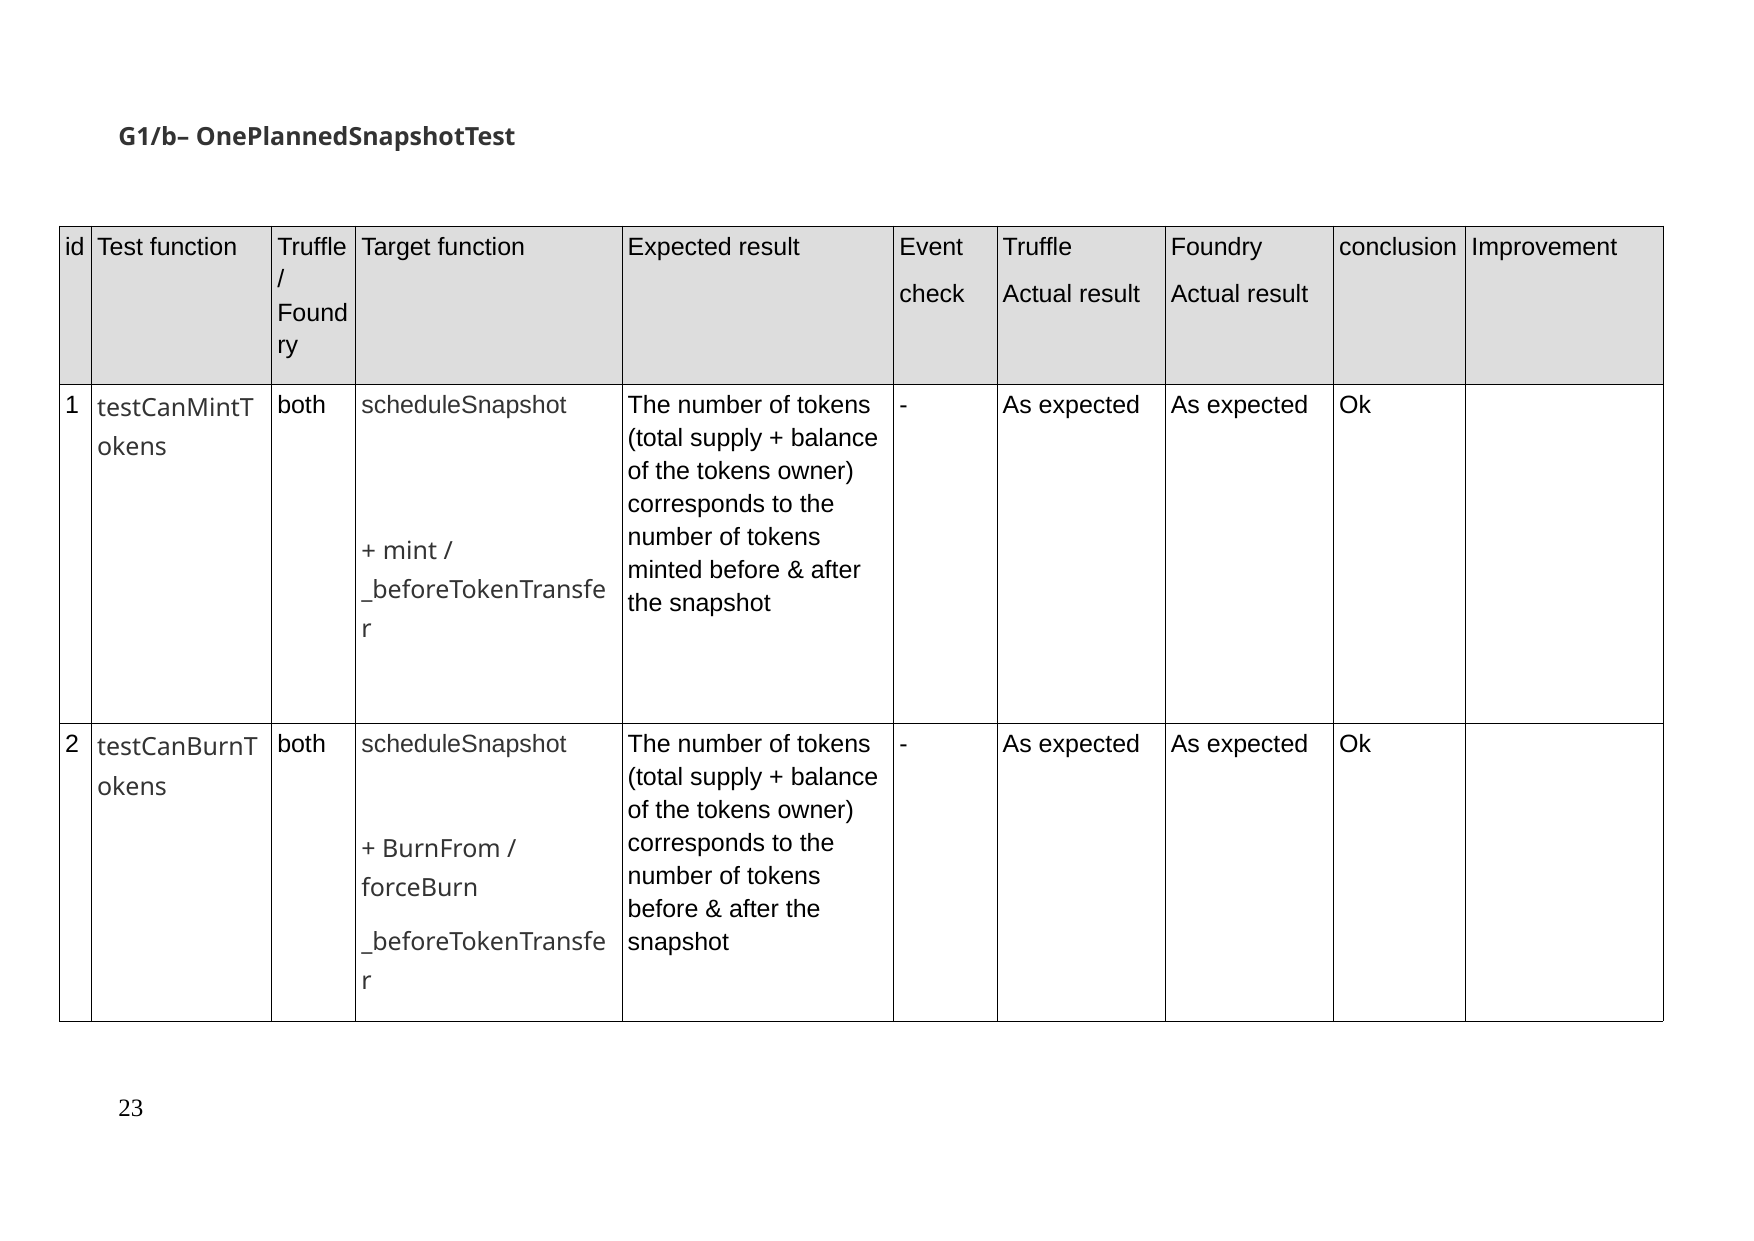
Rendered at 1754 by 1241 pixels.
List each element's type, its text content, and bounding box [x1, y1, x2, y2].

table_cell both [272, 724, 355, 1021]
table_cell scheduleSnapshot + mint / _beforeTokenTransfer [356, 385, 622, 723]
table_cell 2 [60, 724, 91, 1021]
table_cell As expected [998, 385, 1165, 723]
table_header Event check [894, 227, 997, 384]
table_cell 1 [60, 385, 91, 723]
table_cell - [894, 724, 997, 1021]
table_cell The number of tokens (total supply + balance of the tokens owner) corresponds to the number of tokens before & after the snapshot [623, 724, 893, 1021]
table_cell The number of tokens (total supply + balance of the tokens owner) corresponds to the number of tokens minted before & after the snapshot [623, 385, 893, 723]
table_cell - [894, 385, 997, 723]
table_header Improvement [1466, 227, 1663, 384]
table_cell As expected [1166, 385, 1333, 723]
table_header Truffle / Foundry [272, 227, 355, 384]
table_cell testCanMintTokens [92, 385, 271, 723]
table_header id [60, 227, 91, 384]
table_cell both [272, 385, 355, 723]
text G1/b– OnePlannedSnapshotTest [118, 118, 1636, 152]
table_cell As expected [998, 724, 1165, 1021]
table_cell [1466, 724, 1663, 1021]
table_cell [1466, 385, 1663, 723]
table_header conclusion [1334, 227, 1465, 384]
table_header Truffle Actual result [998, 227, 1165, 384]
table_cell Ok [1334, 385, 1465, 723]
table_cell scheduleSnapshot + BurnFrom / forceBurn _beforeTokenTransfer [356, 724, 622, 1021]
table_header Foundry Actual result [1166, 227, 1333, 384]
table_cell testCanBurnTokens [92, 724, 271, 1021]
table_header Target function [356, 227, 622, 384]
table_cell As expected [1166, 724, 1333, 1021]
table_header Expected result [623, 227, 893, 384]
table_cell Ok [1334, 724, 1465, 1021]
table_header Test function [92, 227, 271, 384]
